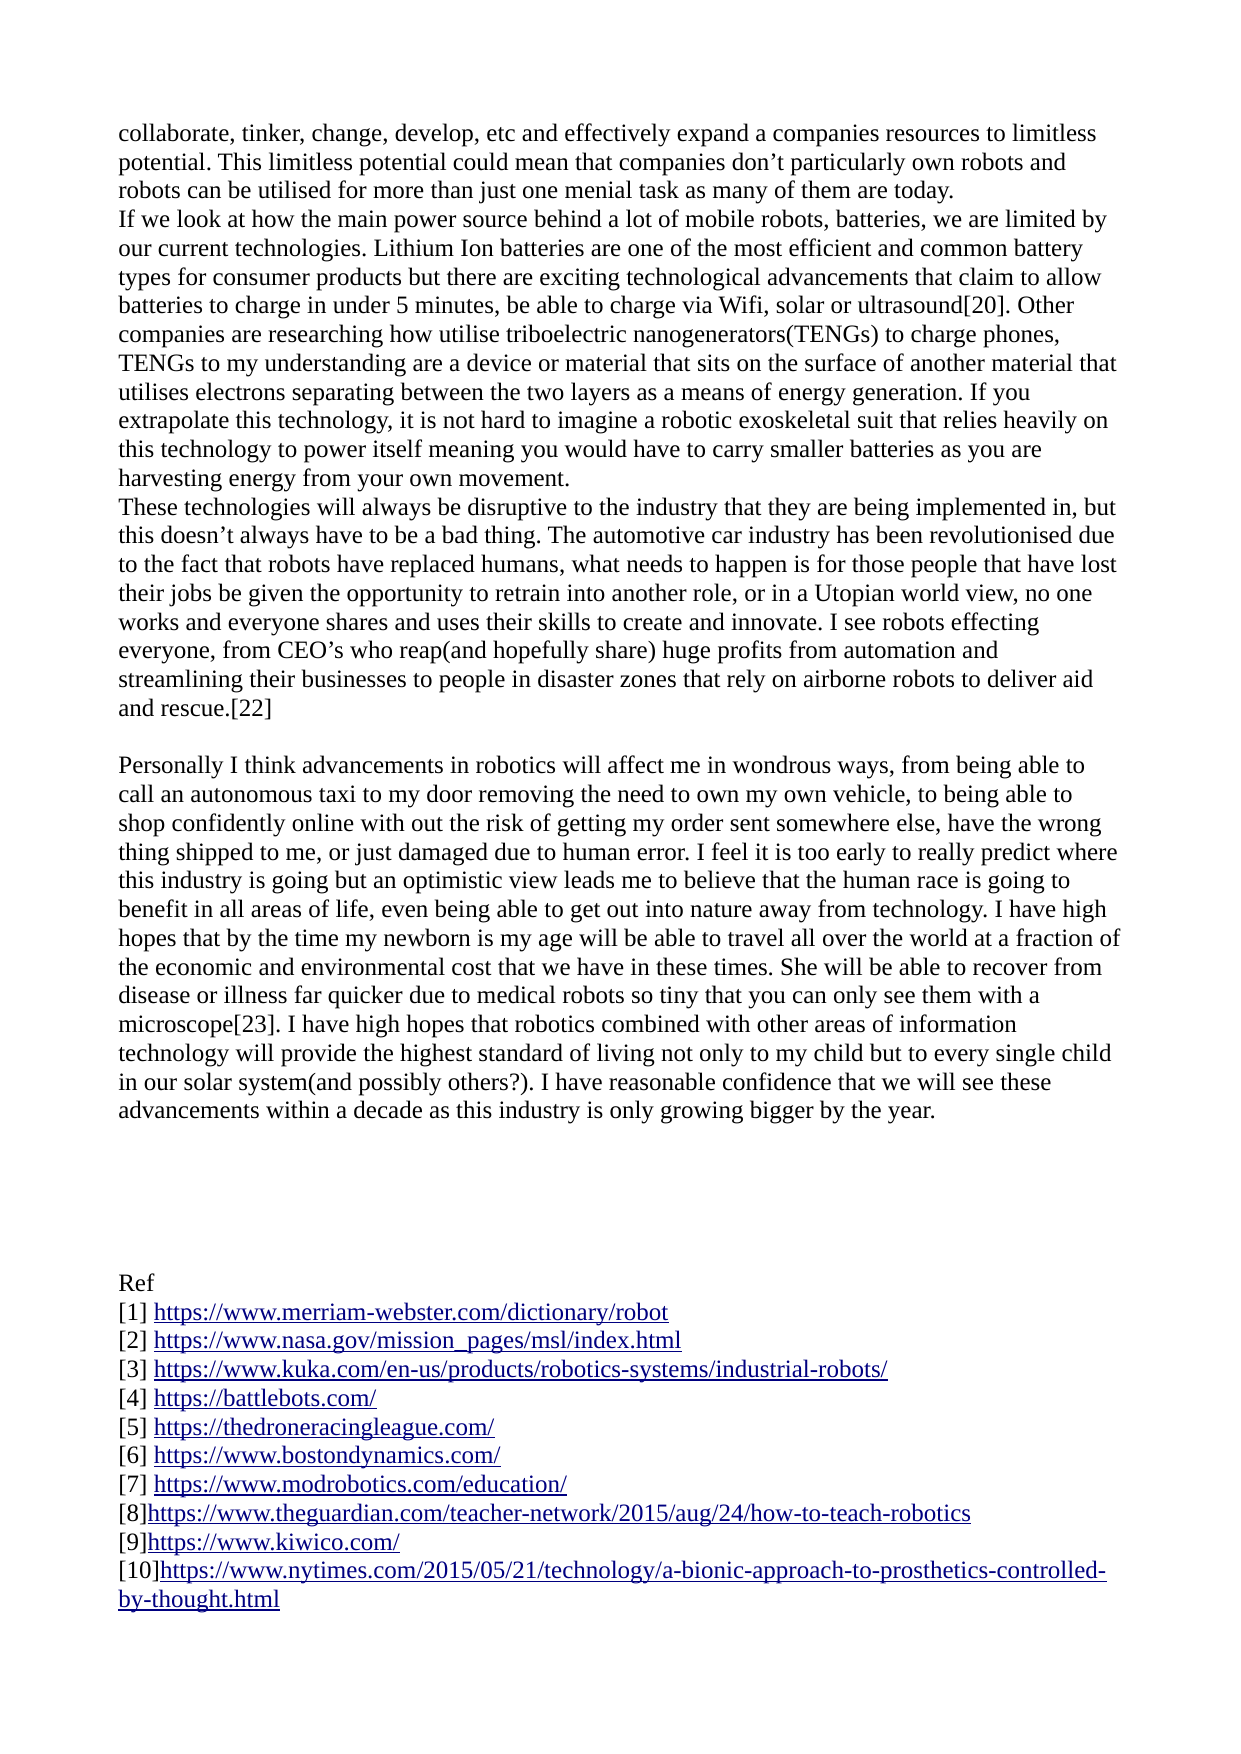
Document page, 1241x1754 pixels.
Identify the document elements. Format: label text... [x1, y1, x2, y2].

text [6] https://www.bostondynamics.com/ [118, 1441, 1122, 1469]
text [2] https://www.nasa.gov/mission_pages/msl/index.html [118, 1326, 1122, 1354]
text [10]https://www.nytimes.com/2015/05/21/technology/a-bionic-approach-to-prosthetics-controlled-by-thought.html [118, 1556, 1122, 1613]
text [9]https://www.kiwico.com/ [118, 1527, 1122, 1556]
text [7] https://www.modrobotics.com/education/ [118, 1469, 1122, 1498]
text If we look at how the main power source behind a lot of mobile robots, batteries, we are limited by our current technologies. Lithium Ion batteries are one of the most efficient and common battery types for consumer products but there are exciting technological advancements that claim to allow batteries to charge in under 5 minutes, be able to charge via Wifi, solar or ultrasound[20]. Other companies are researching how utilise triboelectric nanogenerators(TENGs) to charge phones, TENGs to my understanding are a device or material that sits on the surface of another material that utilises electrons separating between the two layers as a means of energy generation. If you extrapolate this technology, it is not hard to imagine a robotic exoskeletal suit that relies heavily on this technology to power itself meaning you would have to carry smaller batteries as you are harvesting energy from your own movement. [118, 204, 1122, 492]
text collaborate, tinker, change, develop, etc and effectively expand a companies resources to limitless potential. This limitless potential could mean that companies don’t particularly own robots and robots can be utilised for more than just one menial task as many of them are today. [118, 118, 1122, 204]
text [8]https://www.theguardian.com/teacher-network/2015/aug/24/how-to-teach-robotics [118, 1498, 1122, 1527]
text [1] https://www.merriam-webster.com/dictionary/robot [118, 1297, 1122, 1326]
text Personally I think advancements in robotics will affect me in wondrous ways, from being able to call an autonomous taxi to my door removing the need to own my own vehicle, to being able to shop confidently online with out the risk of getting my order sent somewhere else, have the wrong thing shipped to me, or just damaged due to human error. I feel it is too early to really predict where this industry is going but an optimistic view leads me to believe that the human race is going to benefit in all areas of life, even being able to get out into nature away from technology. I have high hopes that by the time my newborn is my age will be able to travel all over the world at a fraction of the economic and environmental cost that we have in these times. She will be able to recover from disease or illness far quicker due to medical robots so tiny that you can only see them with a microscope[23]. I have high hopes that robotics combined with other areas of information technology will provide the highest standard of living not only to my child but to every single child in our solar system(and possibly others?). I have reasonable confidence that we will see these advancements within a decade as this industry is only growing bigger by the year. [118, 751, 1122, 1124]
text [3] https://www.kuka.com/en-us/products/robotics-systems/industrial-robots/ [118, 1354, 1122, 1383]
text [4] https://battlebots.com/ [118, 1383, 1122, 1412]
text Ref [118, 1268, 1122, 1297]
text These technologies will always be disruptive to the industry that they are being implemented in, but this doesn’t always have to be a bad thing. The automotive car industry has been revolutionised due to the fact that robots have replaced humans, what needs to happen is for those people that have lost their jobs be given the opportunity to retrain into another role, or in a Utopian world view, no one works and everyone shares and uses their skills to create and innovate. I see robots effecting everyone, from CEO’s who reap(and hopefully share) huge profits from automation and streamlining their businesses to people in disaster zones that rely on airborne robots to deliver aid and rescue.[22] [118, 492, 1122, 722]
text [5] https://thedroneracingleague.com/ [118, 1412, 1122, 1441]
